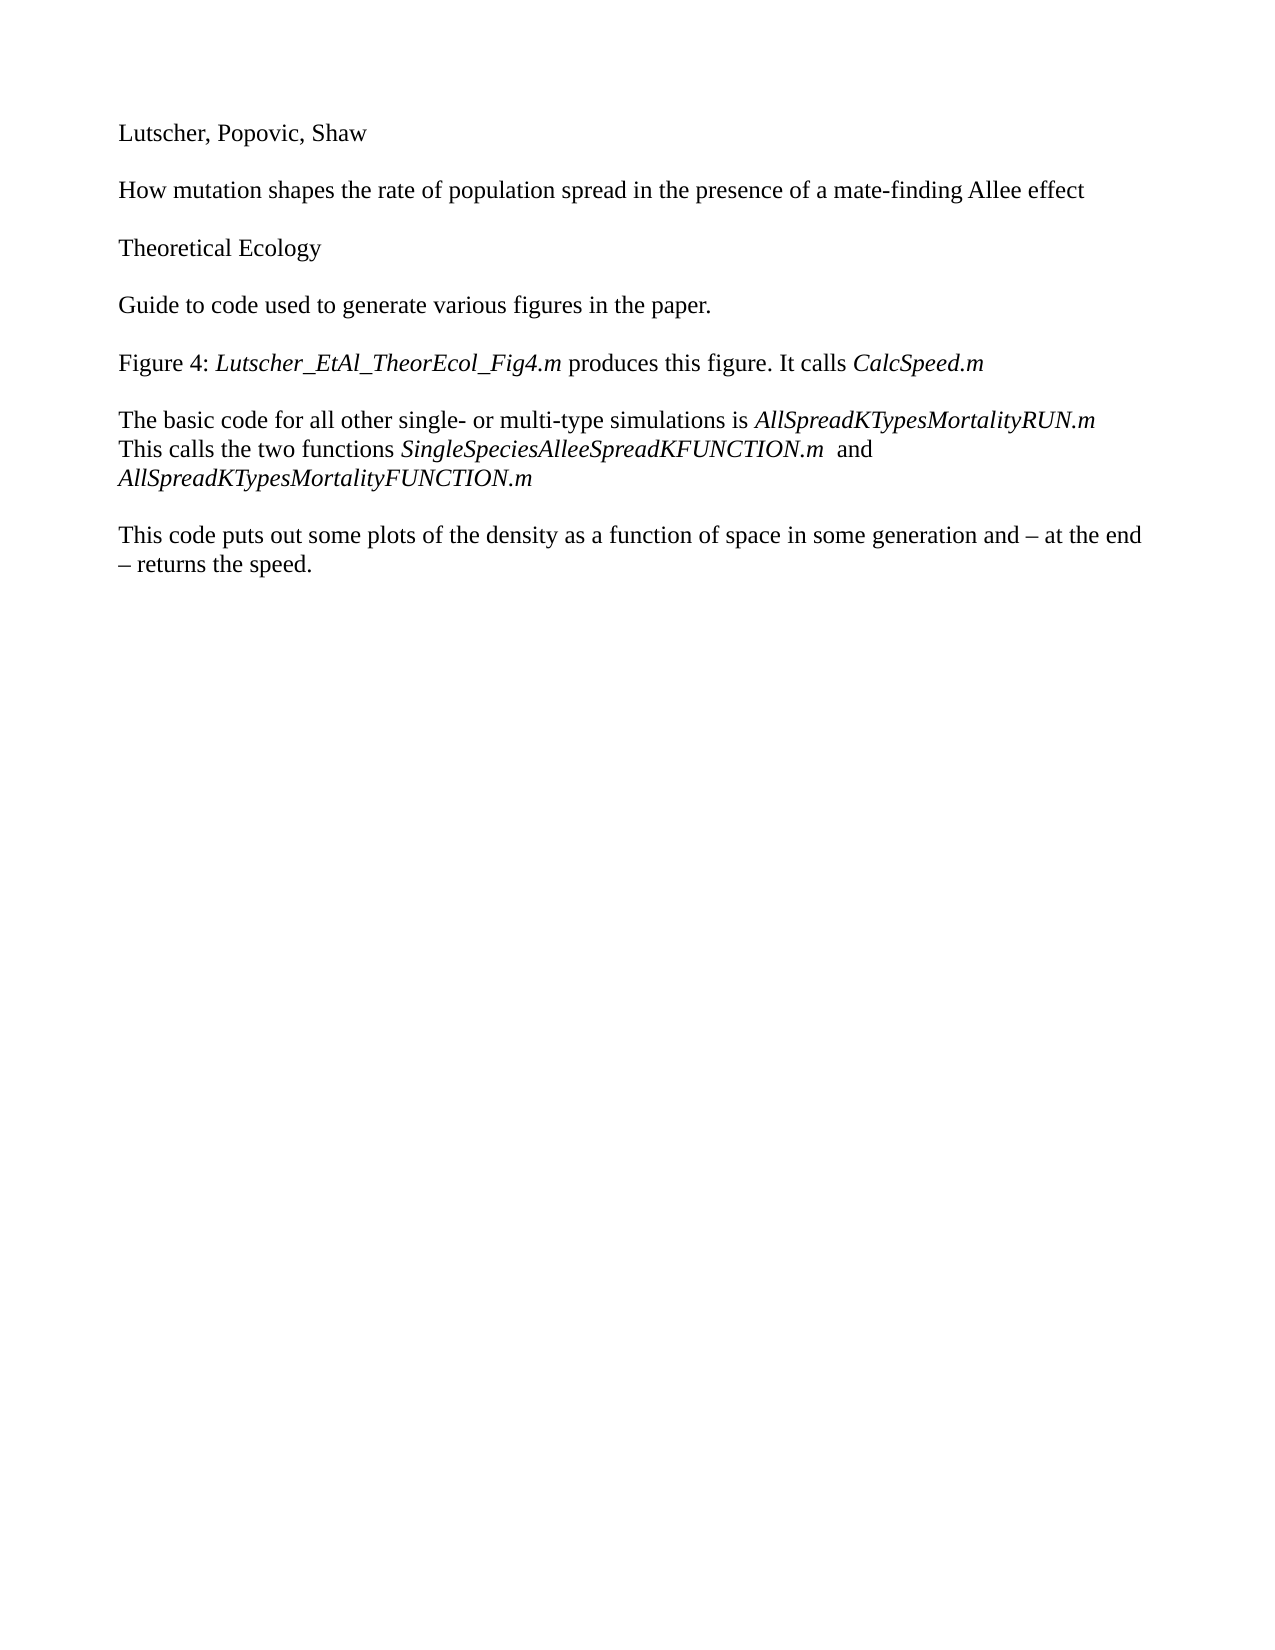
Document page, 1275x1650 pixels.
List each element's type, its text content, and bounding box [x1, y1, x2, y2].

text This code puts out some plots of the density as a function of space in some generation and – at the end – returns the speed. [118, 521, 1157, 578]
text The basic code for all other single- or multi-type simulations is AllSpreadKTypesMortalityRUN.m [118, 406, 1157, 434]
text This calls the two functions SingleSpeciesAlleeSpreadKFUNCTION.m and AllSpreadKTypesMortalityFUNCTION.m [118, 434, 1157, 492]
text Guide to code used to generate various figures in the paper. [118, 291, 1157, 319]
text How mutation shapes the rate of population spread in the presence of a mate-finding Allee effect [118, 176, 1157, 204]
text Theoretical Ecology [118, 233, 1157, 262]
text Lutscher, Popovic, Shaw [118, 118, 1157, 147]
text Figure 4: Lutscher_EtAl_TheorEcol_Fig4.m produces this figure. It calls CalcSpeed.m [118, 348, 1157, 377]
